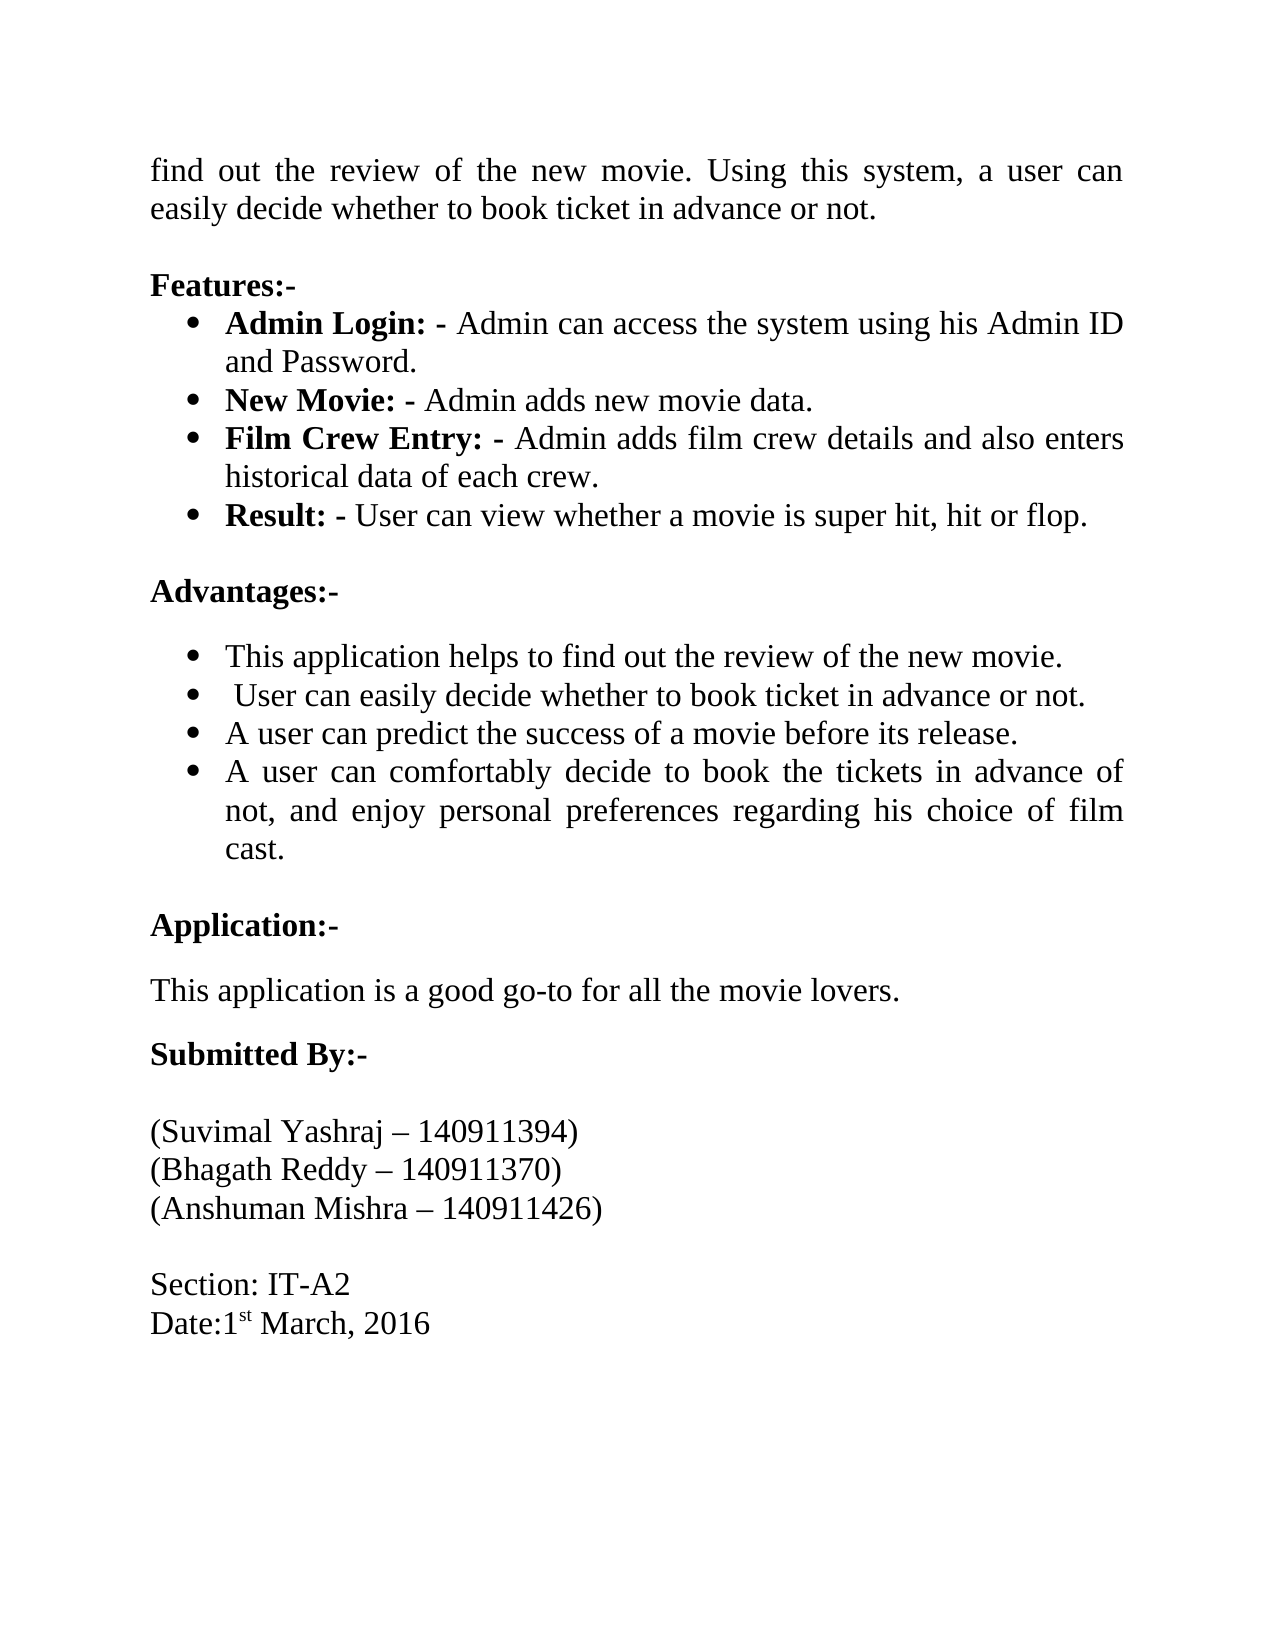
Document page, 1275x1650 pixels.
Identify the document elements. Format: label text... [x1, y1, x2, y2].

text Date:1st March, 2016 [150, 1303, 1125, 1341]
text Advantages:- [150, 572, 1125, 610]
text Submitted By:- [150, 1035, 1125, 1073]
text This application is a good go-to for all the movie lovers. [150, 970, 1125, 1008]
text Features:- [150, 265, 1125, 303]
list New Movie: - Admin adds new movie data. [187, 380, 1125, 418]
text (Suvimal Yashraj – 140911394) [150, 1111, 1125, 1150]
list A user can comfortably decide to book the tickets in advance of not, and enjoy personal preferences regarding his choice of film cast. [187, 752, 1125, 867]
list User can easily decide whether to book ticket in advance or not. [187, 675, 1125, 713]
text find out the review of the new movie. Using this system, a user can easily decide whether to book ticket in advance or not. [150, 150, 1125, 227]
text Application:- [150, 905, 1125, 943]
list Admin Login: - Admin can access the system using his Admin ID and Password. [187, 303, 1125, 380]
text Section: IT-A2 [150, 1265, 1125, 1303]
list Result: - User can view whether a movie is super hit, hit or flop. [187, 495, 1125, 533]
text (Anshuman Mishra – 140911426) [150, 1188, 1125, 1226]
list This application helps to find out the review of the new movie. [187, 637, 1125, 675]
list A user can predict the success of a movie before its release. [187, 713, 1125, 752]
text (Bhagath Reddy – 140911370) [150, 1150, 1125, 1188]
list Film Crew Entry: - Admin adds film crew details and also enters historical data of each crew. [187, 418, 1125, 495]
